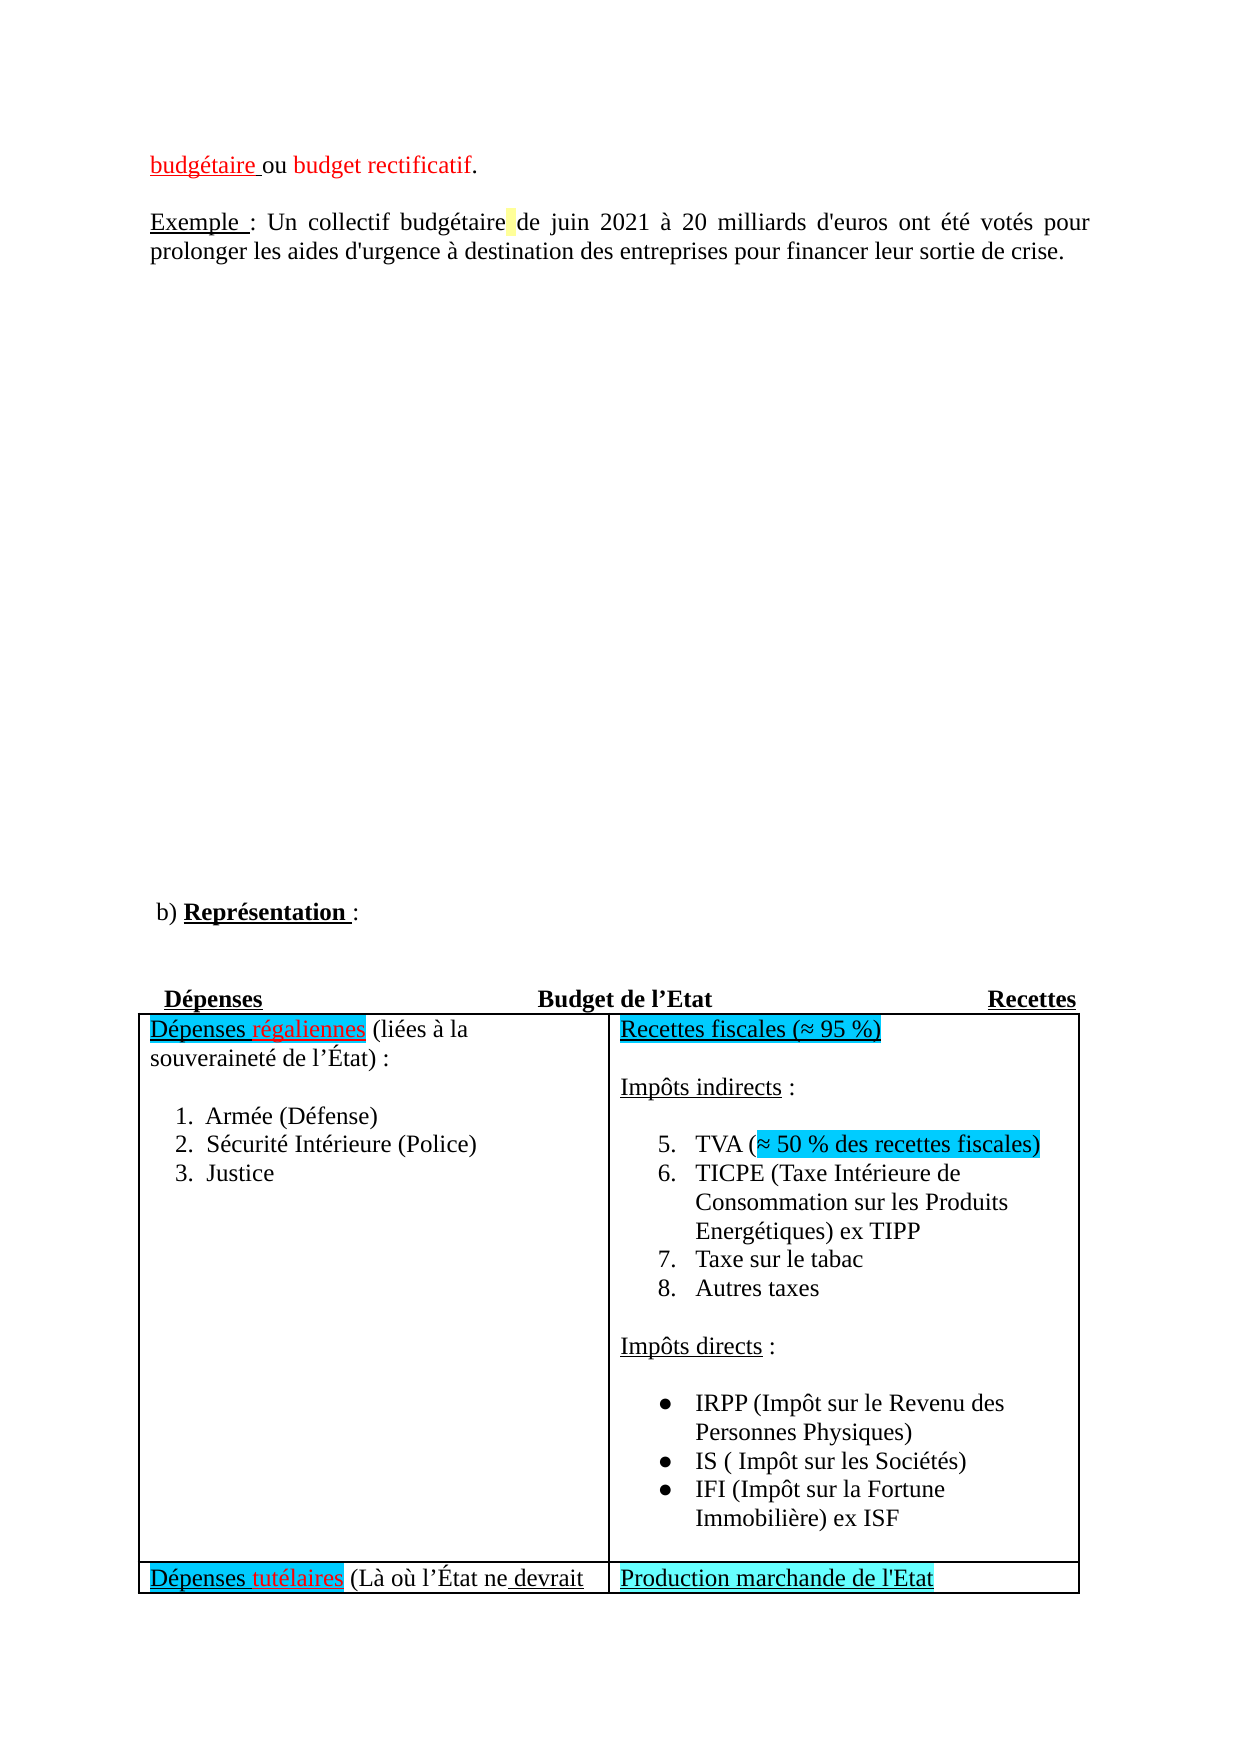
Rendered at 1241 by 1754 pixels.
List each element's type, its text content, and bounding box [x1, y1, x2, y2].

text Dépenses Budget de l’Etat Recettes [150, 984, 1090, 1012]
text b) Représentation : [150, 897, 1090, 926]
table_header Recettes fiscales (≈ 95 %) Impôts indirects : TVA (≈ 50 % des recettes fiscales) TICPE (Taxe Intérieure de Consommation sur les Produits Energétiques) ex TIPP Taxe sur le tabac Autres taxes Impôts directs : IRPP (Impôt sur le Revenu des Personnes Physiques) IS ( Impôt sur les Sociétés) IFI (Impôt sur la Fortune Immobilière) ex ISF [610, 1015, 1078, 1561]
text Exemple : Un collectif budgétaire de juin 2021 à 20 milliards d'euros ont été votés pour prolonger les aides d'urgence à destination des entreprises pour financer leur sortie de crise. [150, 207, 1090, 265]
text budgétaire ou budget rectificatif. [150, 150, 1090, 179]
table_header Dépenses régaliennes (liées à la souveraineté de l’État) : 1. Armée (Défense) 2. Sécurité Intérieure (Police) 3. Justice [140, 1015, 608, 1561]
